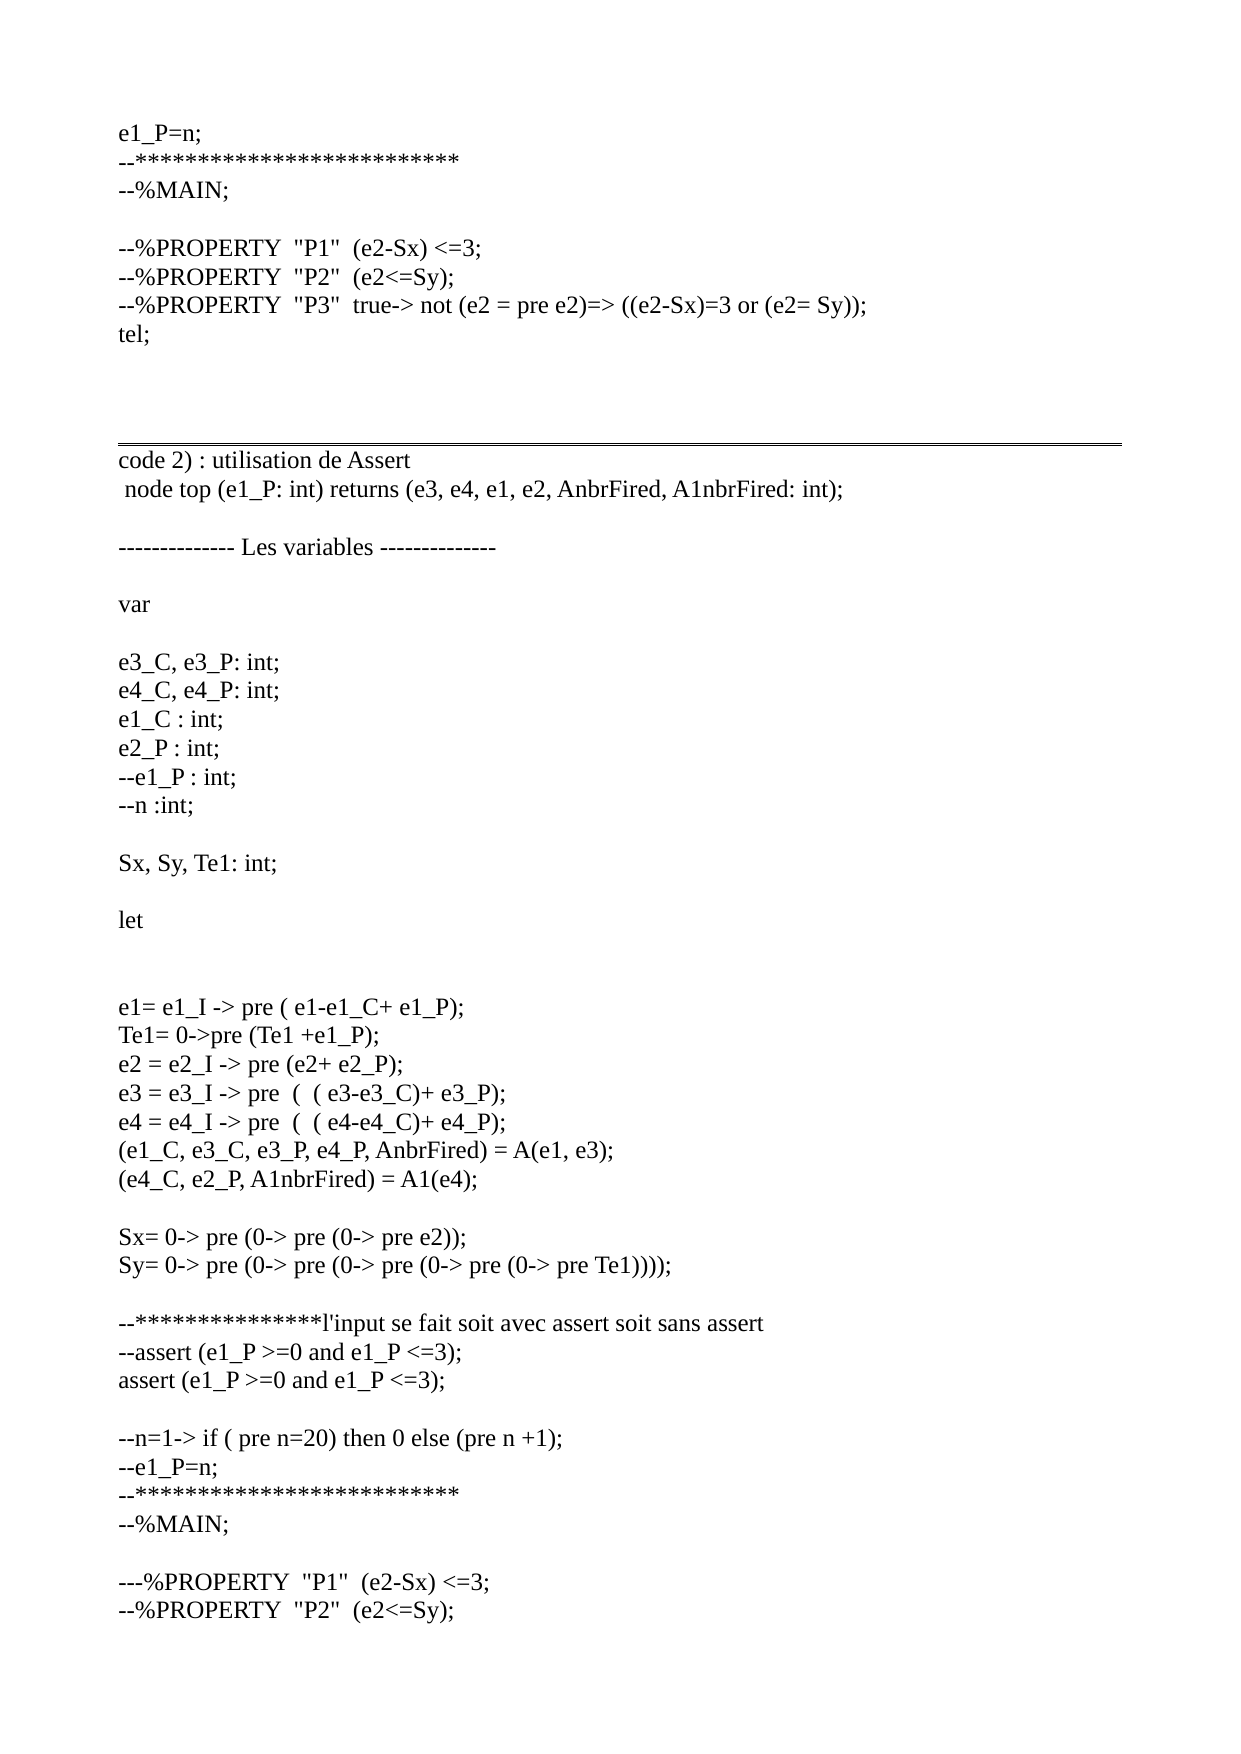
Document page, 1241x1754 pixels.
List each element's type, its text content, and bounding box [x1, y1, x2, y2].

text --n=1-> if ( pre n=20) then 0 else (pre n +1); [118, 1423, 1122, 1452]
text e3 = e3_I -> pre ( ( e3-e3_C)+ e3_P); [118, 1078, 1122, 1107]
text node top (e1_P: int) returns (e3, e4, e1, e2, AnbrFired, A1nbrFired: int); [118, 474, 1122, 503]
text e1_P=n; [118, 118, 1122, 147]
text tel; [118, 319, 1122, 348]
text --%MAIN; [118, 1509, 1122, 1538]
text --e1_P : int; [118, 762, 1122, 790]
text var [118, 589, 1122, 618]
text --%PROPERTY "P2" (e2<=Sy); [118, 262, 1122, 291]
text (e4_C, e2_P, A1nbrFired) = A1(e4); [118, 1164, 1122, 1193]
text --%PROPERTY "P3" true-> not (e2 = pre e2)=> ((e2-Sx)=3 or (e2= Sy)); [118, 291, 1122, 319]
text --assert (e1_P >=0 and e1_P <=3); [118, 1337, 1122, 1365]
text e1= e1_I -> pre ( e1-e1_C+ e1_P); [118, 992, 1122, 1020]
text e2 = e2_I -> pre (e2+ e2_P); [118, 1049, 1122, 1078]
text e3_C, e3_P: int; [118, 647, 1122, 675]
text let [118, 905, 1122, 934]
text e1_C : int; [118, 704, 1122, 733]
text e4_C, e4_P: int; [118, 675, 1122, 704]
text --%MAIN; [118, 176, 1122, 204]
text assert (e1_P >=0 and e1_P <=3); [118, 1365, 1122, 1394]
text code 2) : utilisation de Assert [118, 446, 1122, 474]
text (e1_C, e3_C, e3_P, e4_P, AnbrFired) = A(e1, e3); [118, 1135, 1122, 1164]
text --************************** [118, 147, 1122, 176]
text --%PROPERTY "P1" (e2-Sx) <=3; [118, 233, 1122, 262]
text --n :int; [118, 790, 1122, 819]
text Te1= 0->pre (Te1 +e1_P); [118, 1020, 1122, 1049]
text -------------- Les variables -------------- [118, 532, 1122, 560]
text --************************** [118, 1480, 1122, 1509]
text --e1_P=n; [118, 1452, 1122, 1480]
text e4 = e4_I -> pre ( ( e4-e4_C)+ e4_P); [118, 1107, 1122, 1135]
text Sx= 0-> pre (0-> pre (0-> pre e2)); [118, 1222, 1122, 1250]
text e2_P : int; [118, 733, 1122, 762]
text --***************l'input se fait soit avec assert soit sans assert [118, 1308, 1122, 1337]
text Sy= 0-> pre (0-> pre (0-> pre (0-> pre (0-> pre Te1)))); [118, 1250, 1122, 1279]
text ---%PROPERTY "P1" (e2-Sx) <=3; [118, 1567, 1122, 1595]
text Sx, Sy, Te1: int; [118, 848, 1122, 877]
text --%PROPERTY "P2" (e2<=Sy); [118, 1595, 1122, 1624]
